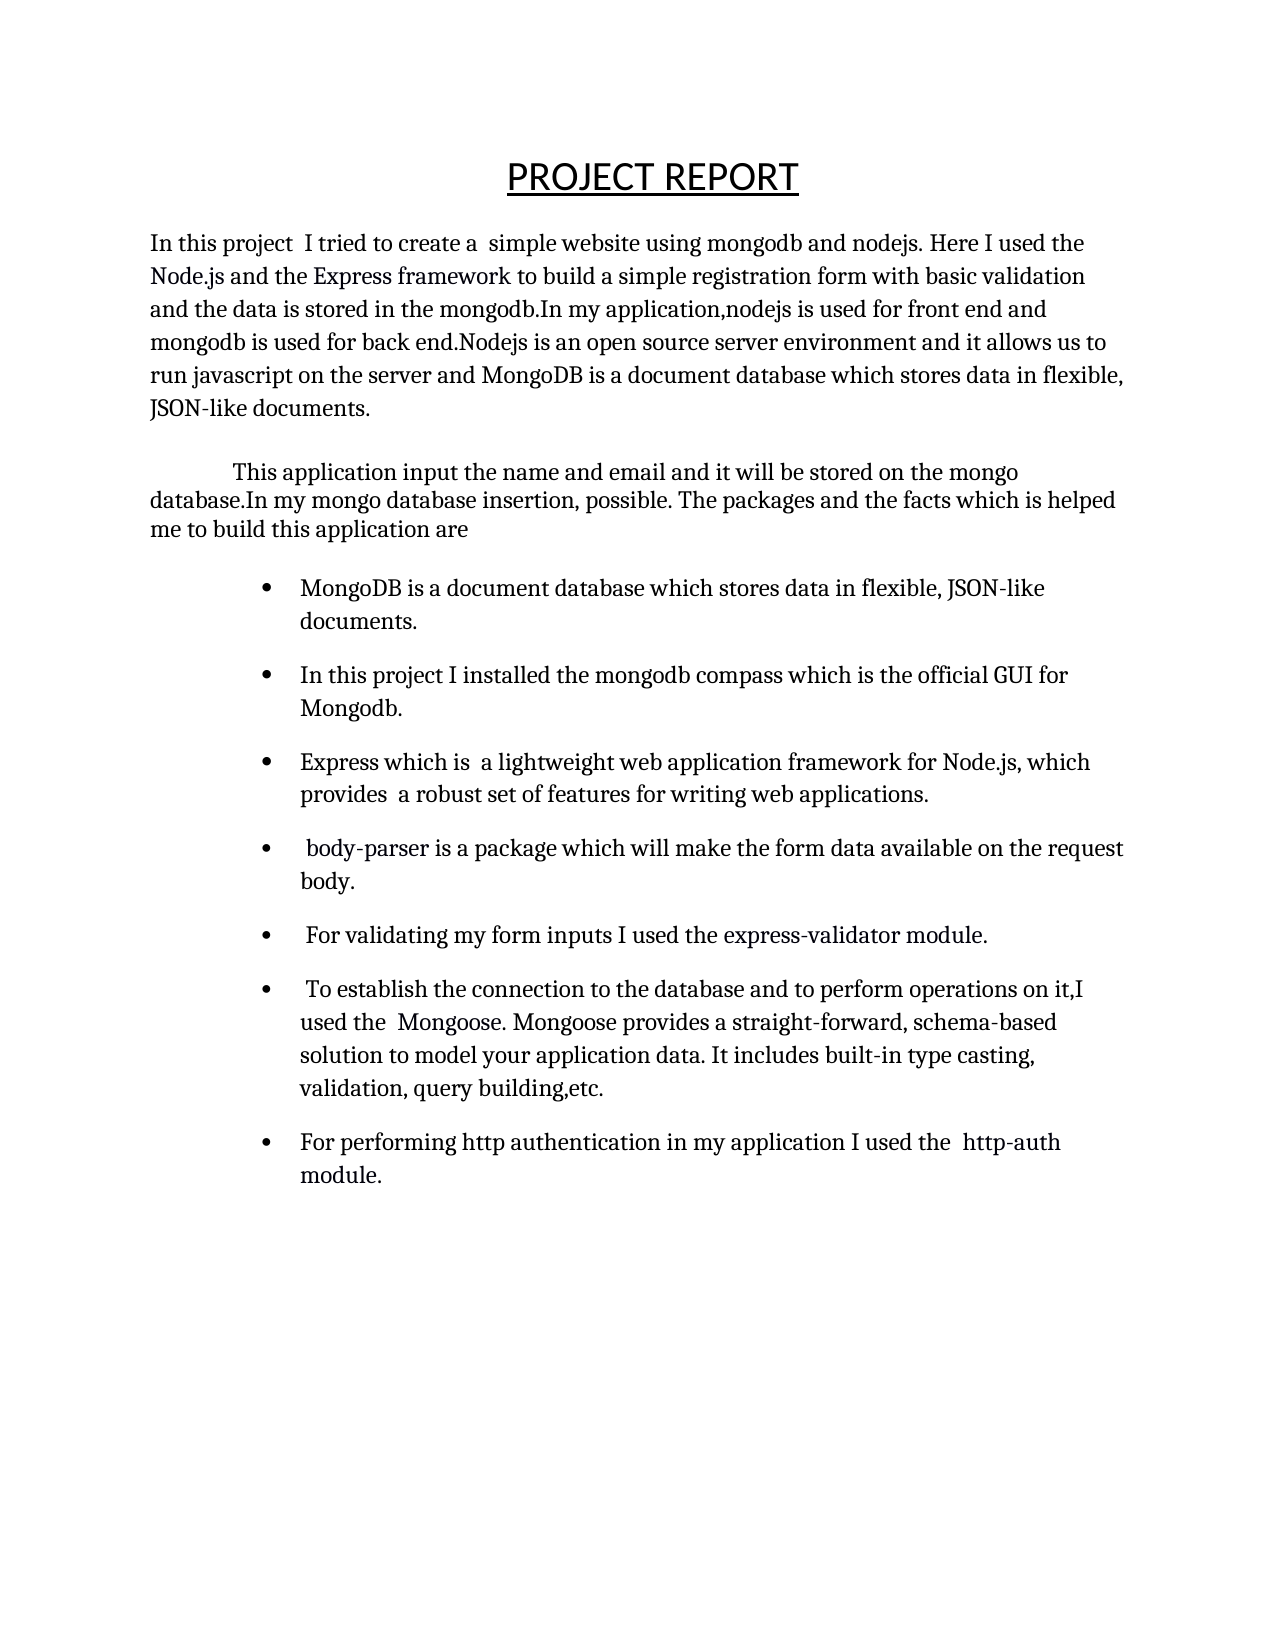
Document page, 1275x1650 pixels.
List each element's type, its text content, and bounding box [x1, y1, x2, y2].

text In this project I tried to create a simple website using mongodb and nodejs. Here I used the Node.js and the Express framework to build a simple registration form with basic validation and the data is stored in the mongodb.In my application,nodejs is used for front end and mongodb is used for back end.Nodejs is an open source server environment and it allows us to run javascript on the server and MongoDB is a document database which stores data in flexible, JSON-like documents. [150, 229, 1125, 423]
text This application input the name and email and it will be stored on the mongo database.In my mongo database insertion, possible. The packages and the facts which is helped me to build this application are [150, 457, 1125, 544]
list Express which is a lightweight web application framework for Node.js, which provides a robust set of features for writing web applications. [262, 747, 1125, 809]
text PROJECT REPORT [150, 150, 1125, 201]
list body-parser is a package which will make the form data available on the request body. [262, 834, 1125, 896]
list For performing http authentication in my application I used the http-auth module. [262, 1128, 1125, 1190]
list For validating my form inputs I used the express-validator module. [262, 921, 1125, 950]
list In this project I installed the mongodb compass which is the official GUI for Mongodb. [262, 661, 1125, 722]
list MongoDB is a document database which stores data in flexible, JSON-like documents. [262, 574, 1125, 635]
list To establish the connection to the database and to perform operations on it,I used the Mongoose. Mongoose provides a straight-forward, schema-based solution to model your application data. It includes built-in type casting, validation, query building,etc. [262, 975, 1125, 1103]
